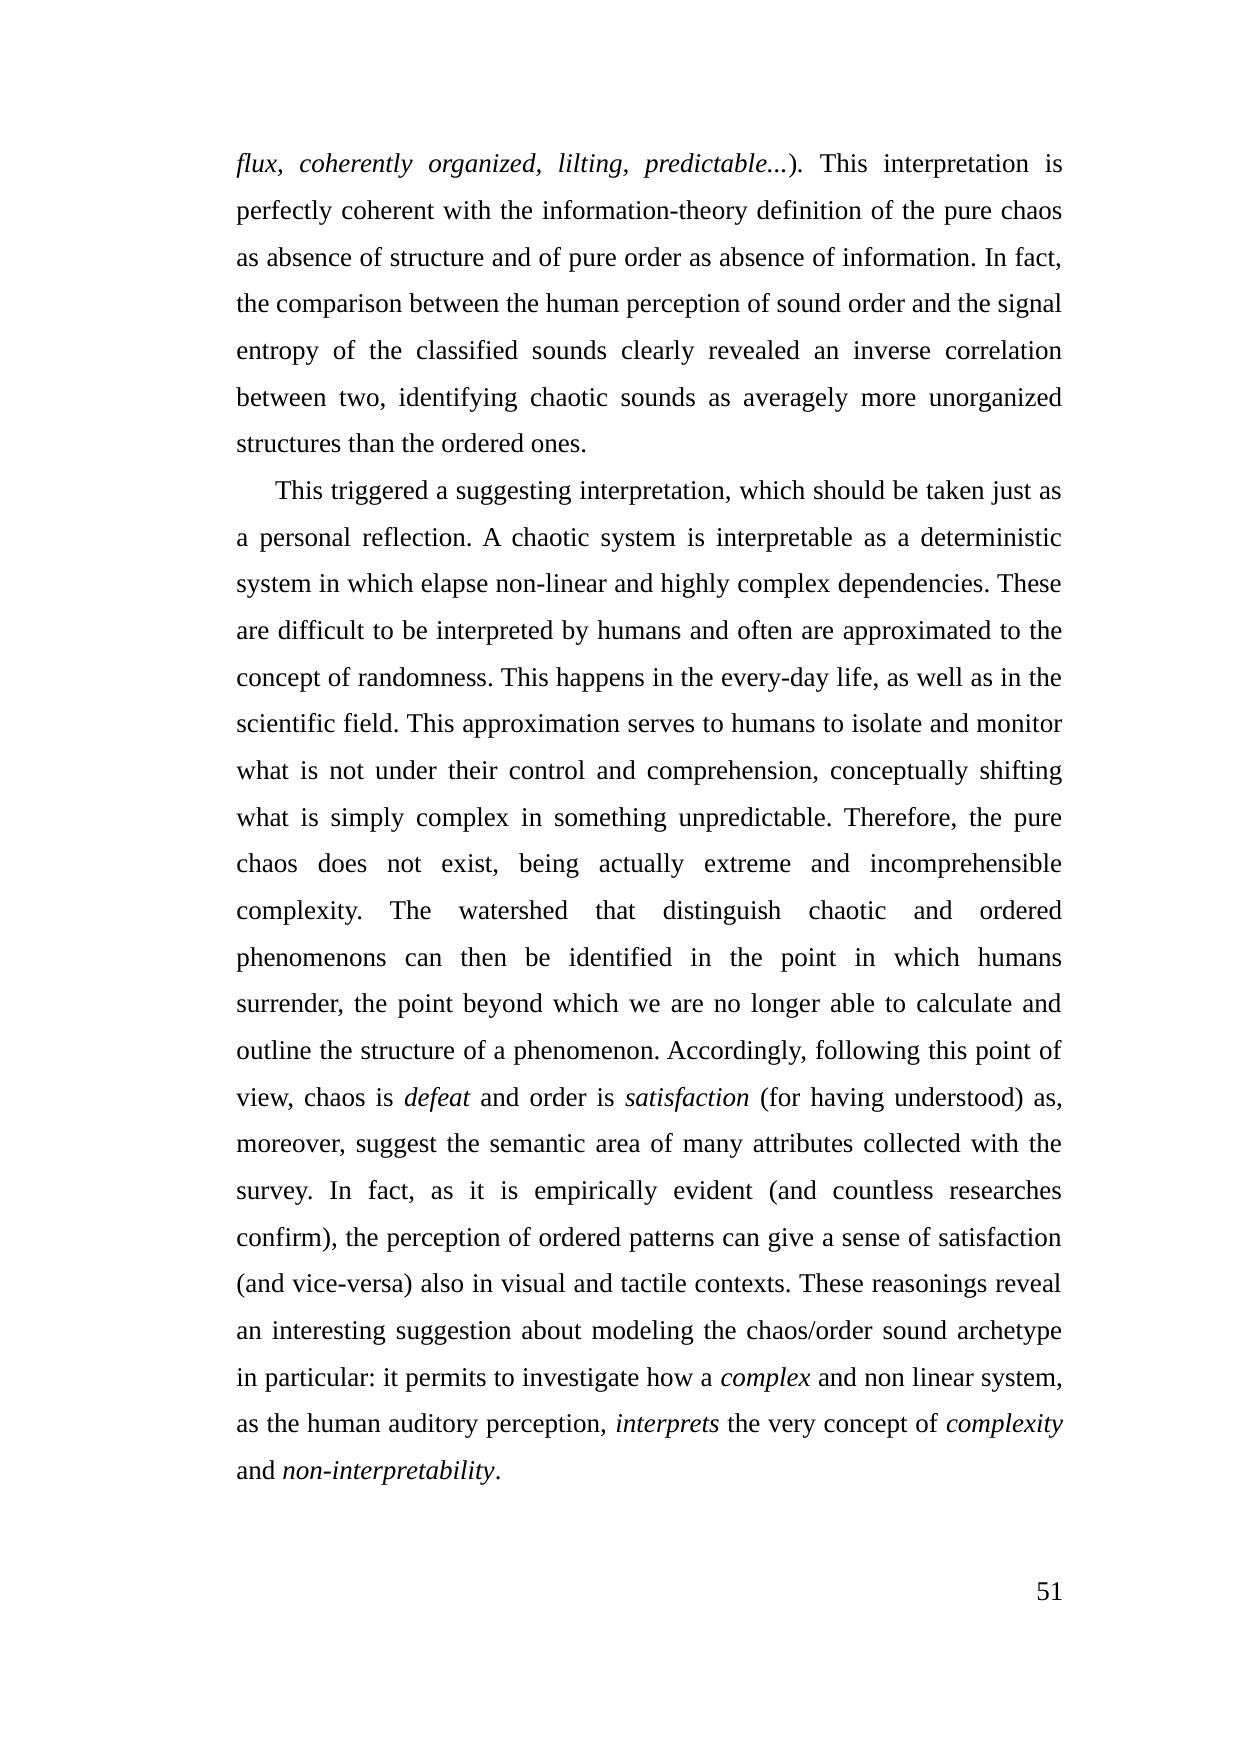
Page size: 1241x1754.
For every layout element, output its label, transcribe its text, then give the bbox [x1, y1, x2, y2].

text flux, coherently organized, lilting, predictable...). This interpretation is perfectly coherent with the information-theory definition of the pure chaos as absence of structure and of pure order as absence of information. In fact, the comparison between the human perception of sound order and the signal entropy of the classified sounds clearly revealed an inverse correlation between two, identifying chaotic sounds as averagely more unorganized structures than the ordered ones. [236, 148, 1063, 459]
text This triggered a suggesting interpretation, which should be taken just as a personal reflection. A chaotic system is interpretable as a deterministic system in which elapse non-linear and highly complex dependencies. These are difficult to be interpreted by humans and often are approximated to the concept of randomness. This happens in the every-day life, as well as in the scientific field. This approximation serves to humans to isolate and monitor what is not under their control and comprehension, conceptually shifting what is simply complex in something unpredictable. Therefore, the pure chaos does not exist, being actually extreme and incomprehensible complexity. The watershed that distinguish chaotic and ordered phenomenons can then be identified in the point in which humans surrender, the point beyond which we are no longer able to calculate and outline the structure of a phenomenon. Accordingly, following this point of view, chaos is defeat and order is satisfaction (for having understood) as, moreover, suggest the semantic area of many attributes collected with the survey. In fact, as it is empirically evident (and countless researches confirm), the perception of ordered patterns can give a sense of satisfaction (and vice-versa) also in visual and tactile contexts. These reasonings reveal an interesting suggestion about modeling the chaos/order sound archetype in particular: it permits to investigate how a complex and non linear system, as the human auditory perception, interprets the very concept of complexity and non-interpretability. [236, 474, 1063, 1485]
